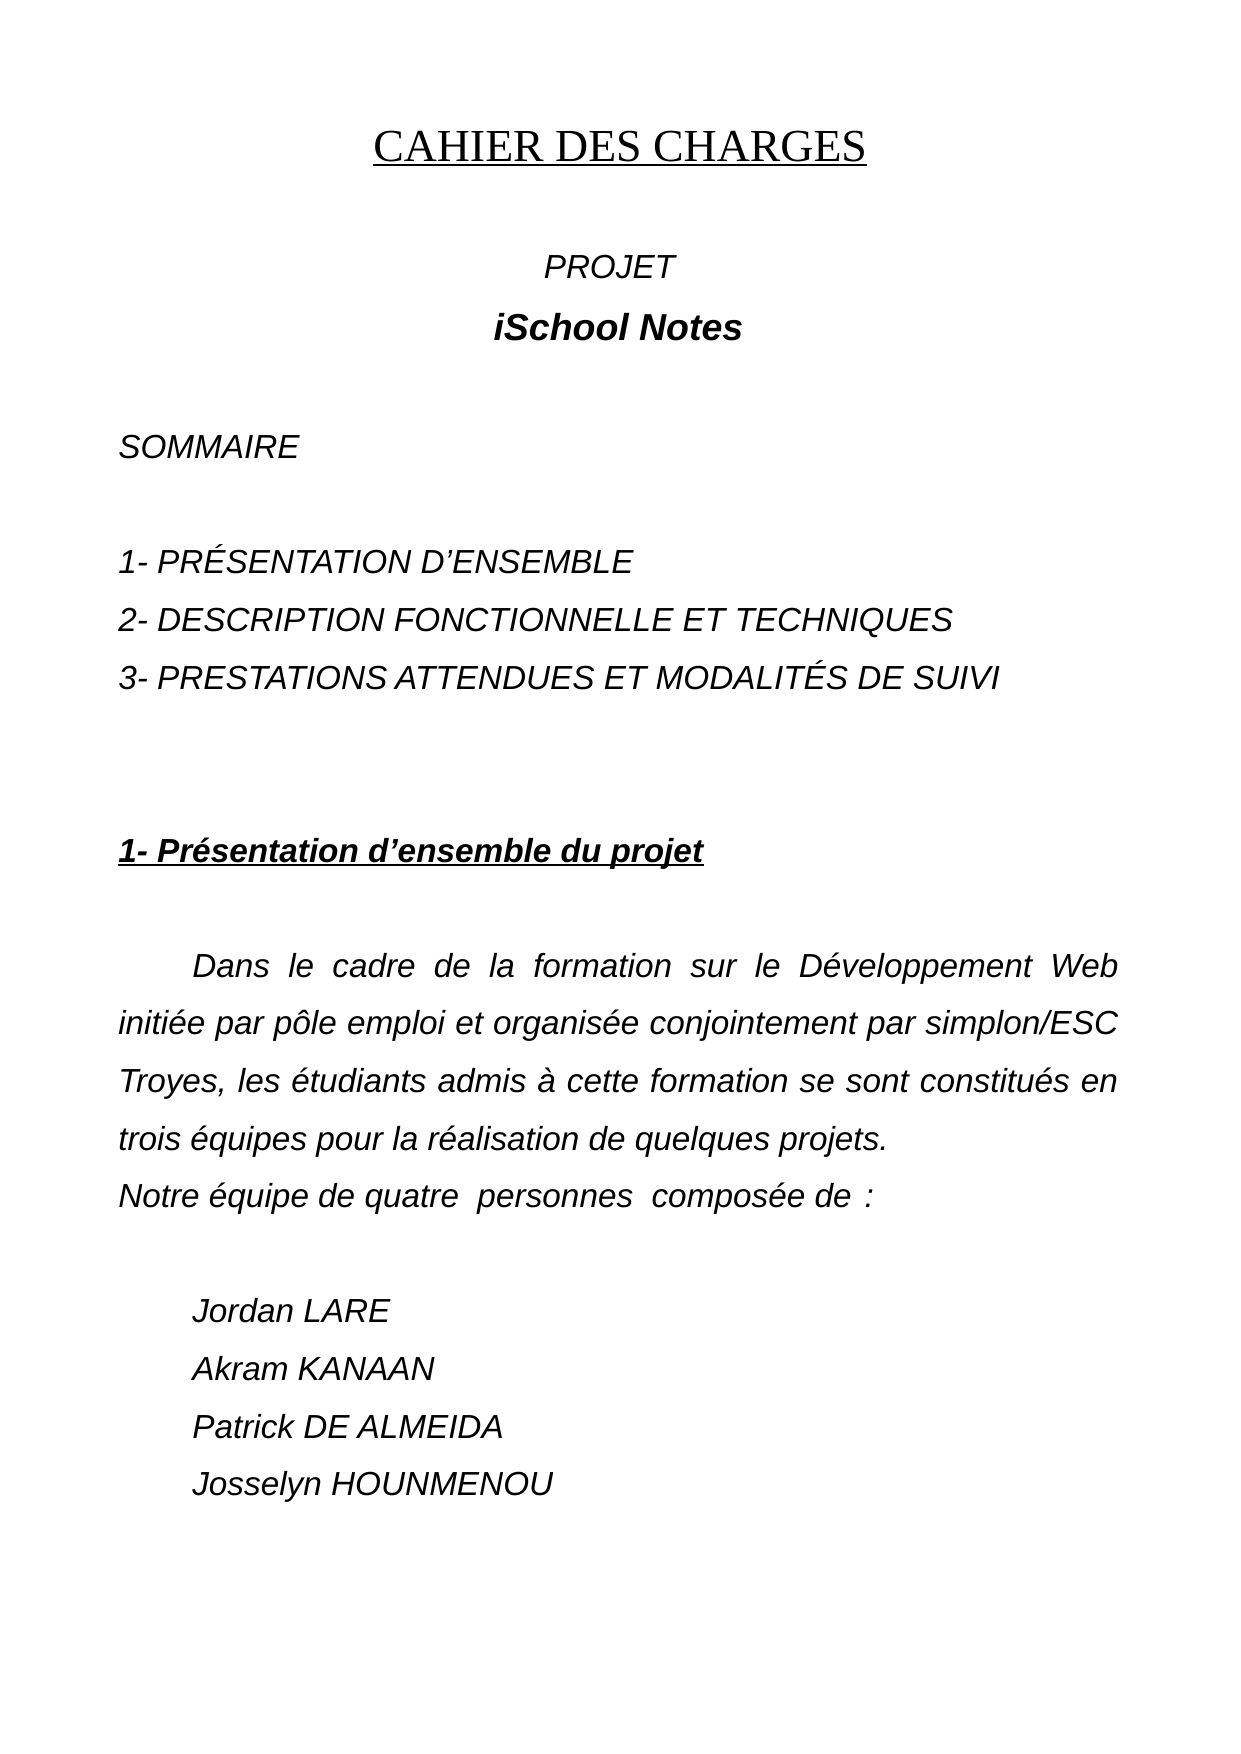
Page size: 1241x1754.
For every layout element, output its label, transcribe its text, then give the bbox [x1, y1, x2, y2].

text Notre équipe de quatre personnes composée de : [118, 1176, 1122, 1215]
text iSchool Notes [118, 305, 1122, 348]
text Josselyn HOUNMENOU [118, 1464, 1122, 1503]
text 2- DESCRIPTION FONCTIONNELLE ET TECHNIQUES [118, 600, 1122, 639]
text PROJET [118, 247, 1122, 286]
text SOMMAIRE [118, 427, 1122, 466]
text Dans le cadre de la formation sur le Développement Web initiée par pôle emploi et organisée conjointement par simplon/ESC Troyes, les étudiants admis à cette formation se sont constitués en trois équipes pour la réalisation de quelques projets. [118, 946, 1122, 1157]
text 1- Présentation d’ensemble du projet [118, 831, 1122, 869]
text 1- PRÉSENTATION D’ENSEMBLE [118, 543, 1122, 581]
text Akram KANAAN [118, 1349, 1122, 1387]
text 3- PRESTATIONS ATTENDUES ET MODALITÉS DE SUIVI [118, 658, 1122, 696]
text Patrick DE ALMEIDA [118, 1407, 1122, 1445]
text CAHIER DES CHARGES [118, 118, 1122, 171]
text Jordan LARE [118, 1291, 1122, 1330]
